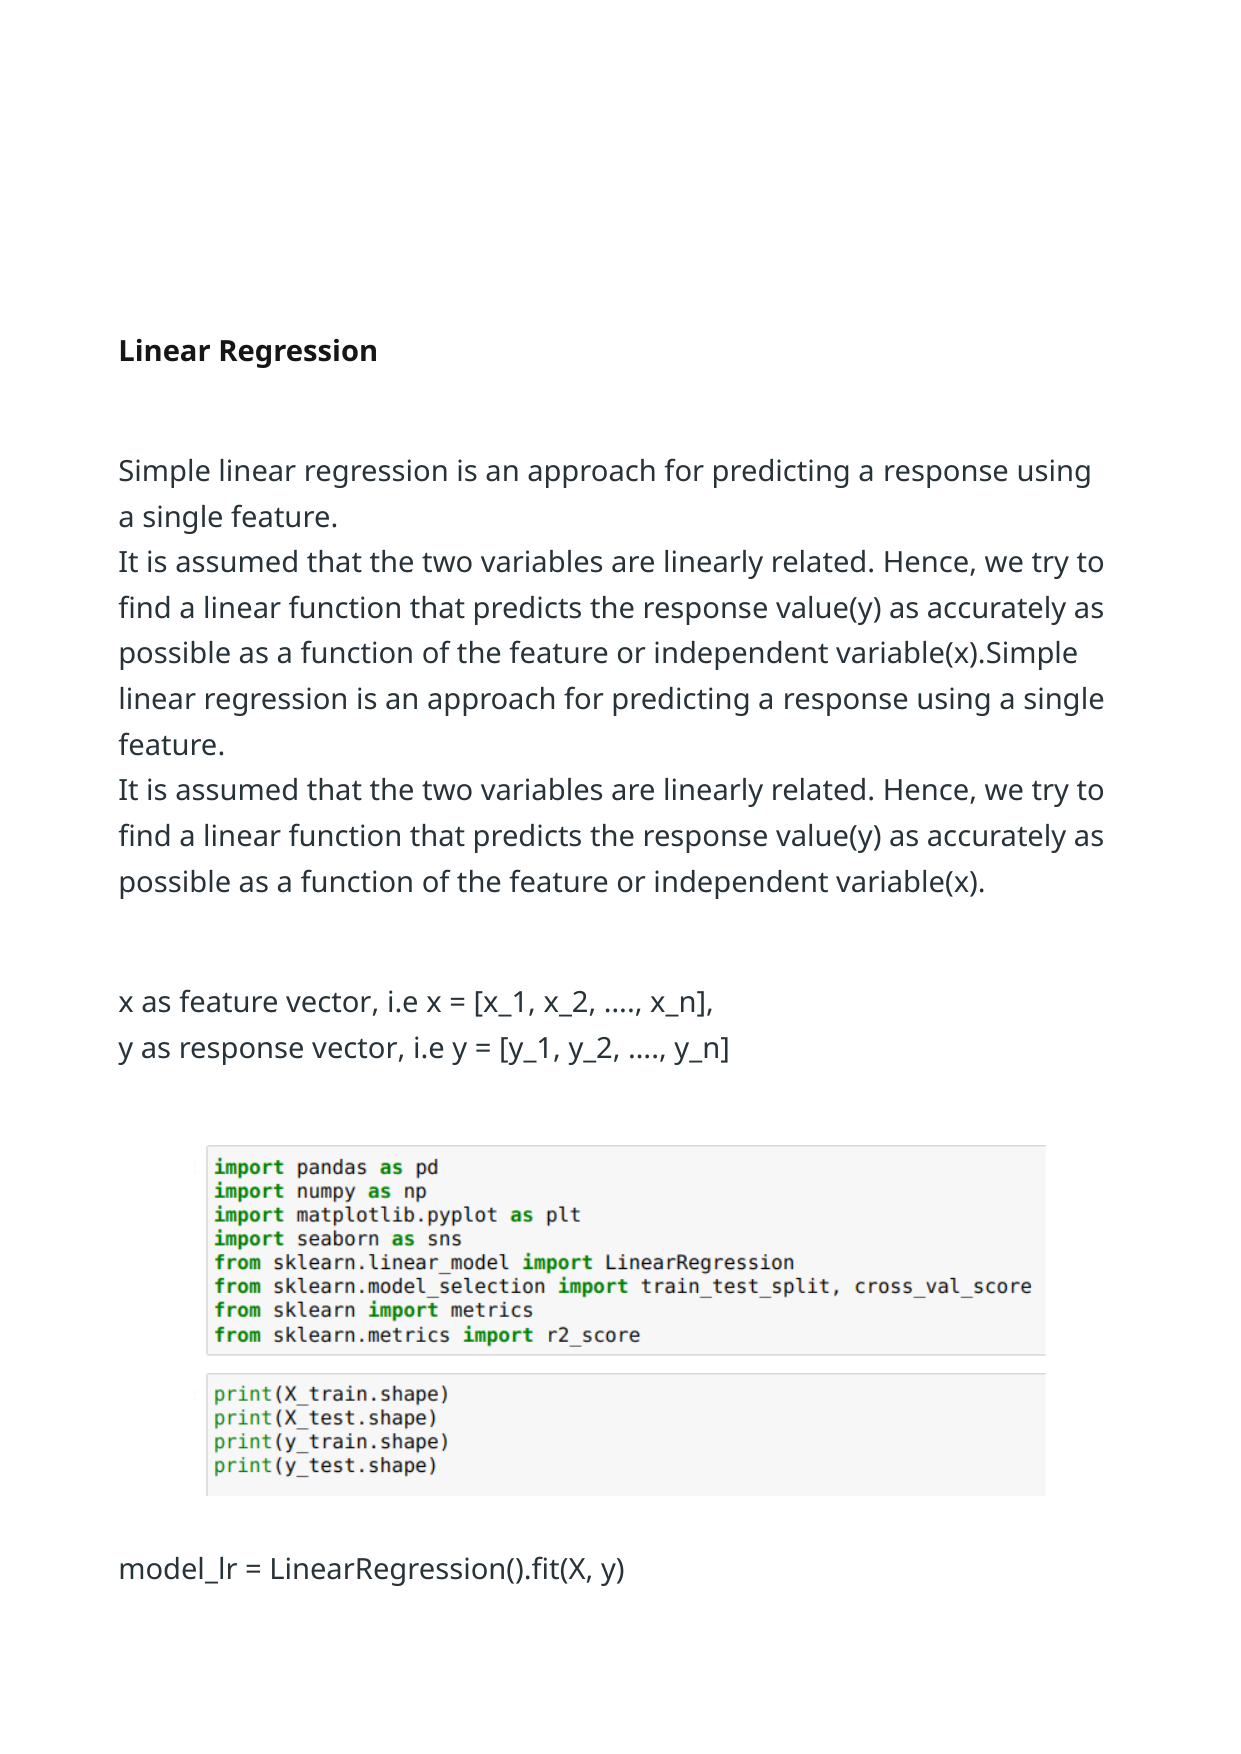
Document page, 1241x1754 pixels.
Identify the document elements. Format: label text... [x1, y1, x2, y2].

text model_lr = LinearRegression().fit(X, y) [118, 1548, 1122, 1588]
picture [194, 1134, 1046, 1496]
text Linear Regression [118, 330, 1122, 369]
text Simple linear regression is an approach for predicting a response using a single feature. It is assumed that the two variables are linearly related. Hence, we try to find a linear function that predicts the response value(y) as accurately as possible as a function of the feature or independent variable(x).Simple linear regression is an approach for predicting a response using a single feature. It is assumed that the two variables are linearly related. Hence, we try to find a linear function that predicts the response value(y) as accurately as possible as a function of the feature or independent variable(x). [118, 450, 1122, 901]
text x as feature vector, i.e x = [x_1, x_2, …., x_n], y as response vector, i.e y = [y_1, y_2, …., y_n] [118, 981, 1122, 1067]
